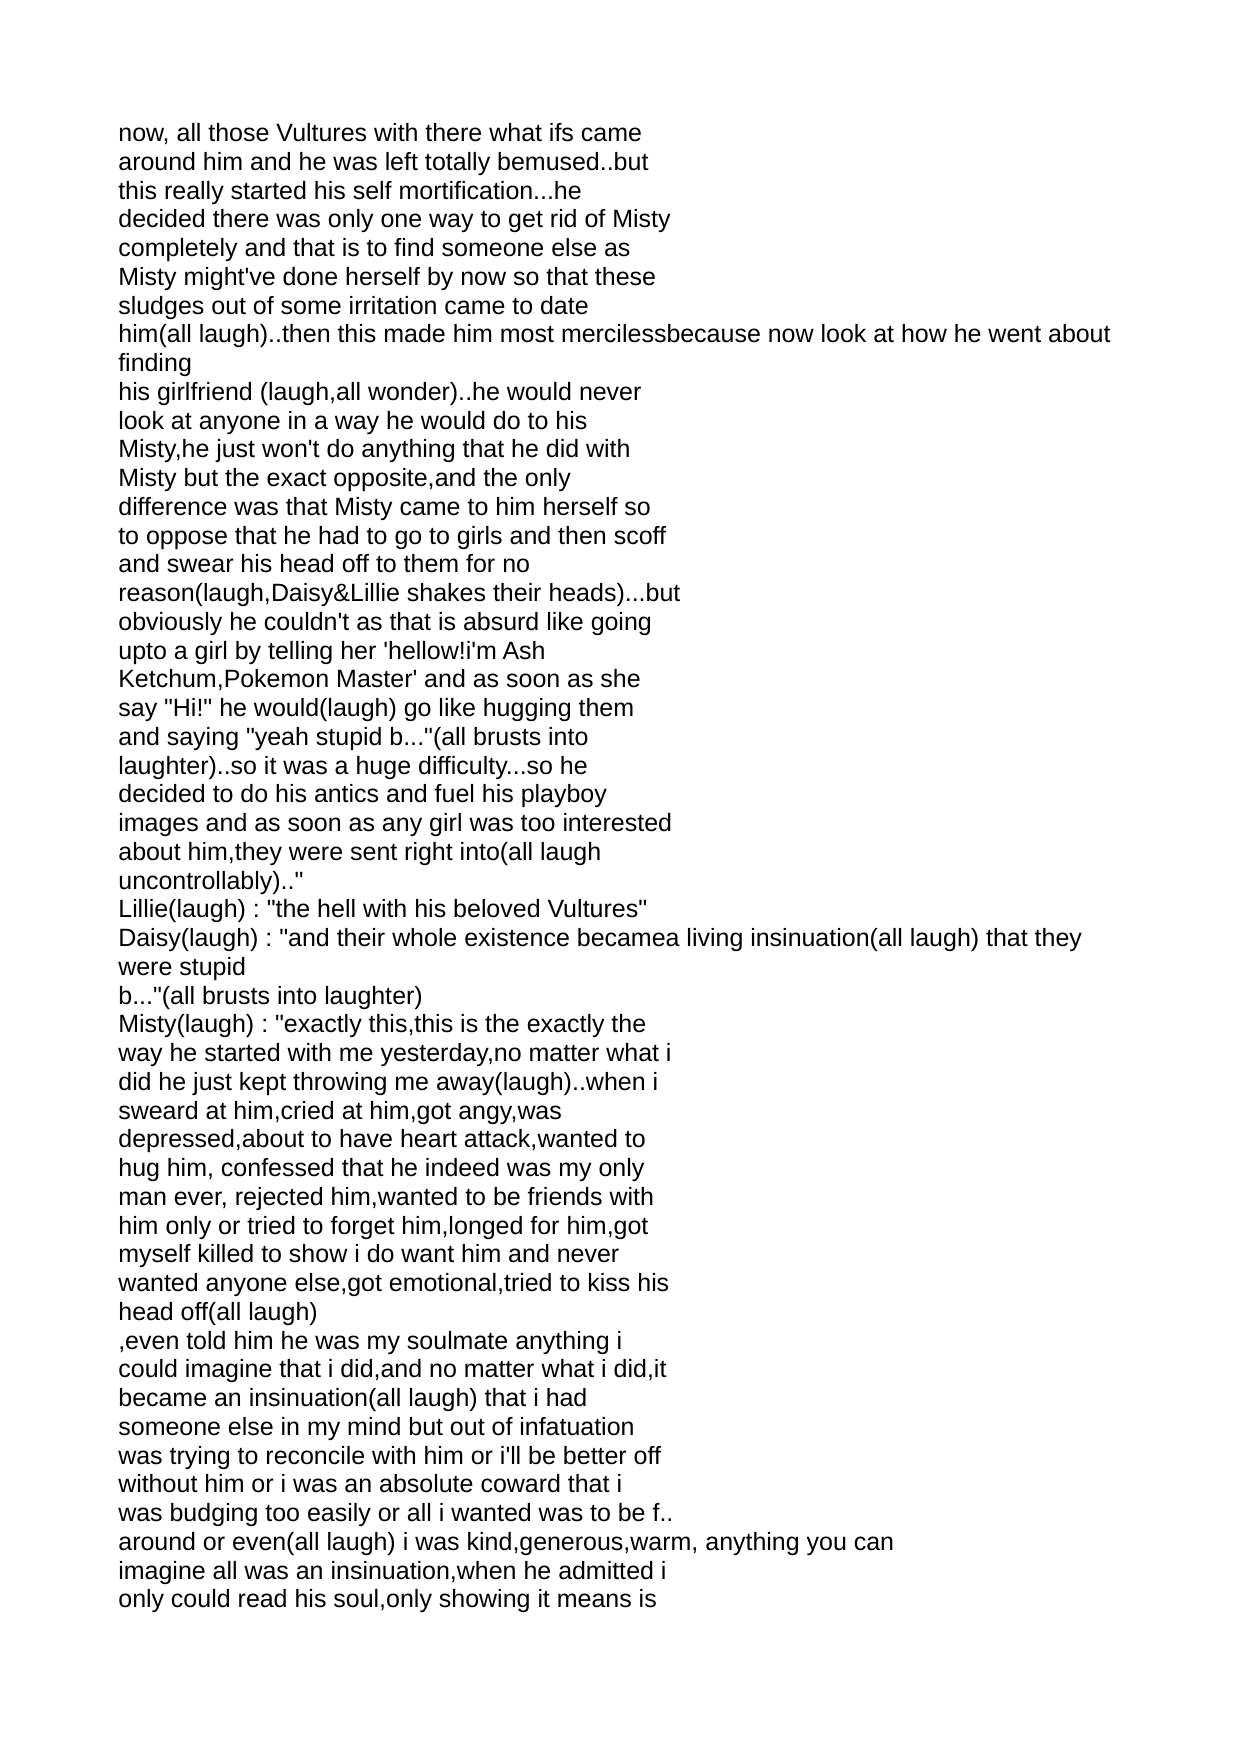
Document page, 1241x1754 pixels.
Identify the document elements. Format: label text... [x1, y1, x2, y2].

text to oppose that he had to go to girls and then scoff [118, 521, 1122, 549]
text this really started his self mortification...he [118, 176, 1122, 204]
text wanted anyone else,got emotional,tried to kiss his [118, 1268, 1122, 1297]
text depressed,about to have heart attack,wanted to [118, 1124, 1122, 1153]
text man ever, rejected him,wanted to be friends with [118, 1182, 1122, 1211]
text difference was that Misty came to him herself so [118, 492, 1122, 521]
text Ketchum,Pokemon Master' and as soon as she [118, 664, 1122, 693]
text without him or i was an absolute coward that i [118, 1469, 1122, 1498]
text Lillie(laugh) : "the hell with his beloved Vultures" [118, 894, 1122, 923]
text uncontrollably).." [118, 866, 1122, 894]
text Misty but the exact opposite,and the only [118, 463, 1122, 492]
text was trying to reconcile with him or i'll be better off [118, 1441, 1122, 1469]
text say "Hi!" he would(laugh) go like hugging them [118, 693, 1122, 722]
text could imagine that i did,and no matter what i did,it [118, 1354, 1122, 1383]
text laughter)..so it was a huge difficulty...so he [118, 751, 1122, 779]
text b..."(all brusts into laughter) [118, 981, 1122, 1009]
text only could read his soul,only showing it means is [118, 1584, 1122, 1613]
text was budging too easily or all i wanted was to be f.. [118, 1498, 1122, 1527]
text and swear his head off to them for no [118, 549, 1122, 578]
text sludges out of some irritation came to date [118, 291, 1122, 319]
text someone else in my mind but out of infatuation [118, 1412, 1122, 1441]
text upto a girl by telling her 'hellow!i'm Ash [118, 636, 1122, 664]
text obviously he couldn't as that is absurd like going [118, 607, 1122, 636]
text hug him, confessed that he indeed was my only [118, 1153, 1122, 1182]
text his girlfriend (laugh,all wonder)..he would never [118, 377, 1122, 406]
text imagine all was an insinuation,when he admitted i [118, 1556, 1122, 1584]
text and saying "yeah stupid b..."(all brusts into [118, 722, 1122, 751]
text look at anyone in a way he would do to his [118, 406, 1122, 434]
text way he started with me yesterday,no matter what i [118, 1038, 1122, 1067]
text images and as soon as any girl was too interested [118, 808, 1122, 837]
text ,even told him he was my soulmate anything i [118, 1326, 1122, 1354]
text myself killed to show i do want him and never [118, 1239, 1122, 1268]
text now, all those Vultures with there what ifs came [118, 118, 1122, 147]
text Misty,he just won't do anything that he did with [118, 434, 1122, 463]
text about him,they were sent right into(all laugh [118, 837, 1122, 866]
text him only or tried to forget him,longed for him,got [118, 1211, 1122, 1239]
text head off(all laugh) [118, 1297, 1122, 1326]
text Misty(laugh) : "exactly this,this is the exactly the [118, 1009, 1122, 1038]
text around or even(all laugh) i was kind,generous,warm, anything you can [118, 1527, 1122, 1556]
text completely and that is to find someone else as [118, 233, 1122, 262]
text sweard at him,cried at him,got angy,was [118, 1096, 1122, 1124]
text did he just kept throwing me away(laugh)..when i [118, 1067, 1122, 1096]
text Misty might've done herself by now so that these [118, 262, 1122, 291]
text became an insinuation(all laugh) that i had [118, 1383, 1122, 1412]
text around him and he was left totally bemused..but [118, 147, 1122, 176]
text decided there was only one way to get rid of Misty [118, 204, 1122, 233]
text decided to do his antics and fuel his playboy [118, 779, 1122, 808]
text Daisy(laugh) : "and their whole existence becamea living insinuation(all laugh) that they were stupid [118, 923, 1122, 981]
text reason(laugh,Daisy&Lillie shakes their heads)...but [118, 578, 1122, 607]
text him(all laugh)..then this made him most mercilessbecause now look at how he went about finding [118, 319, 1122, 377]
